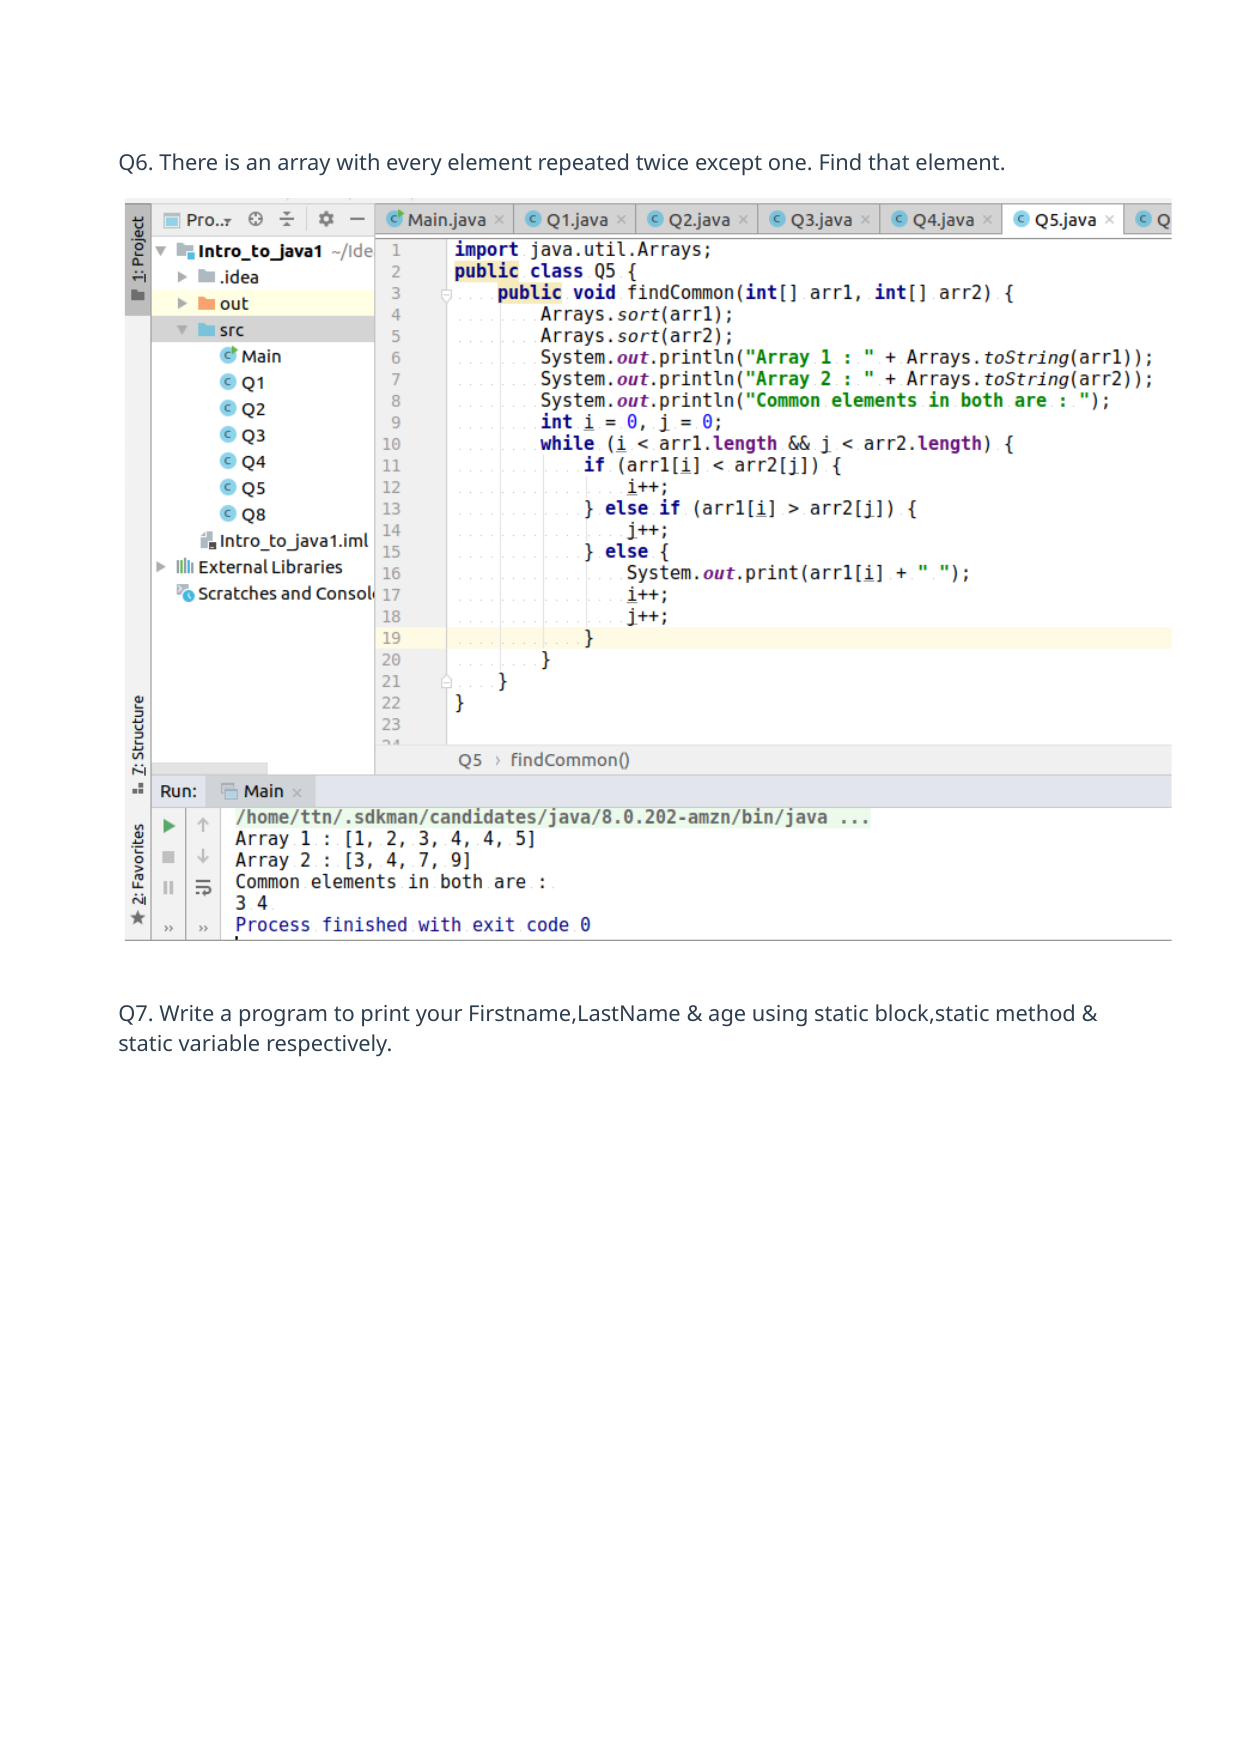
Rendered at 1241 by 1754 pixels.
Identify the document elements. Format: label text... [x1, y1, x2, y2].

picture [124, 198, 1172, 941]
text Q7. Write a program to print your Firstname,LastName & age using static block,static method & static variable respectively. [118, 998, 1122, 1057]
text Q6. There is an array with every element repeated twice except one. Find that element. [118, 118, 1122, 177]
